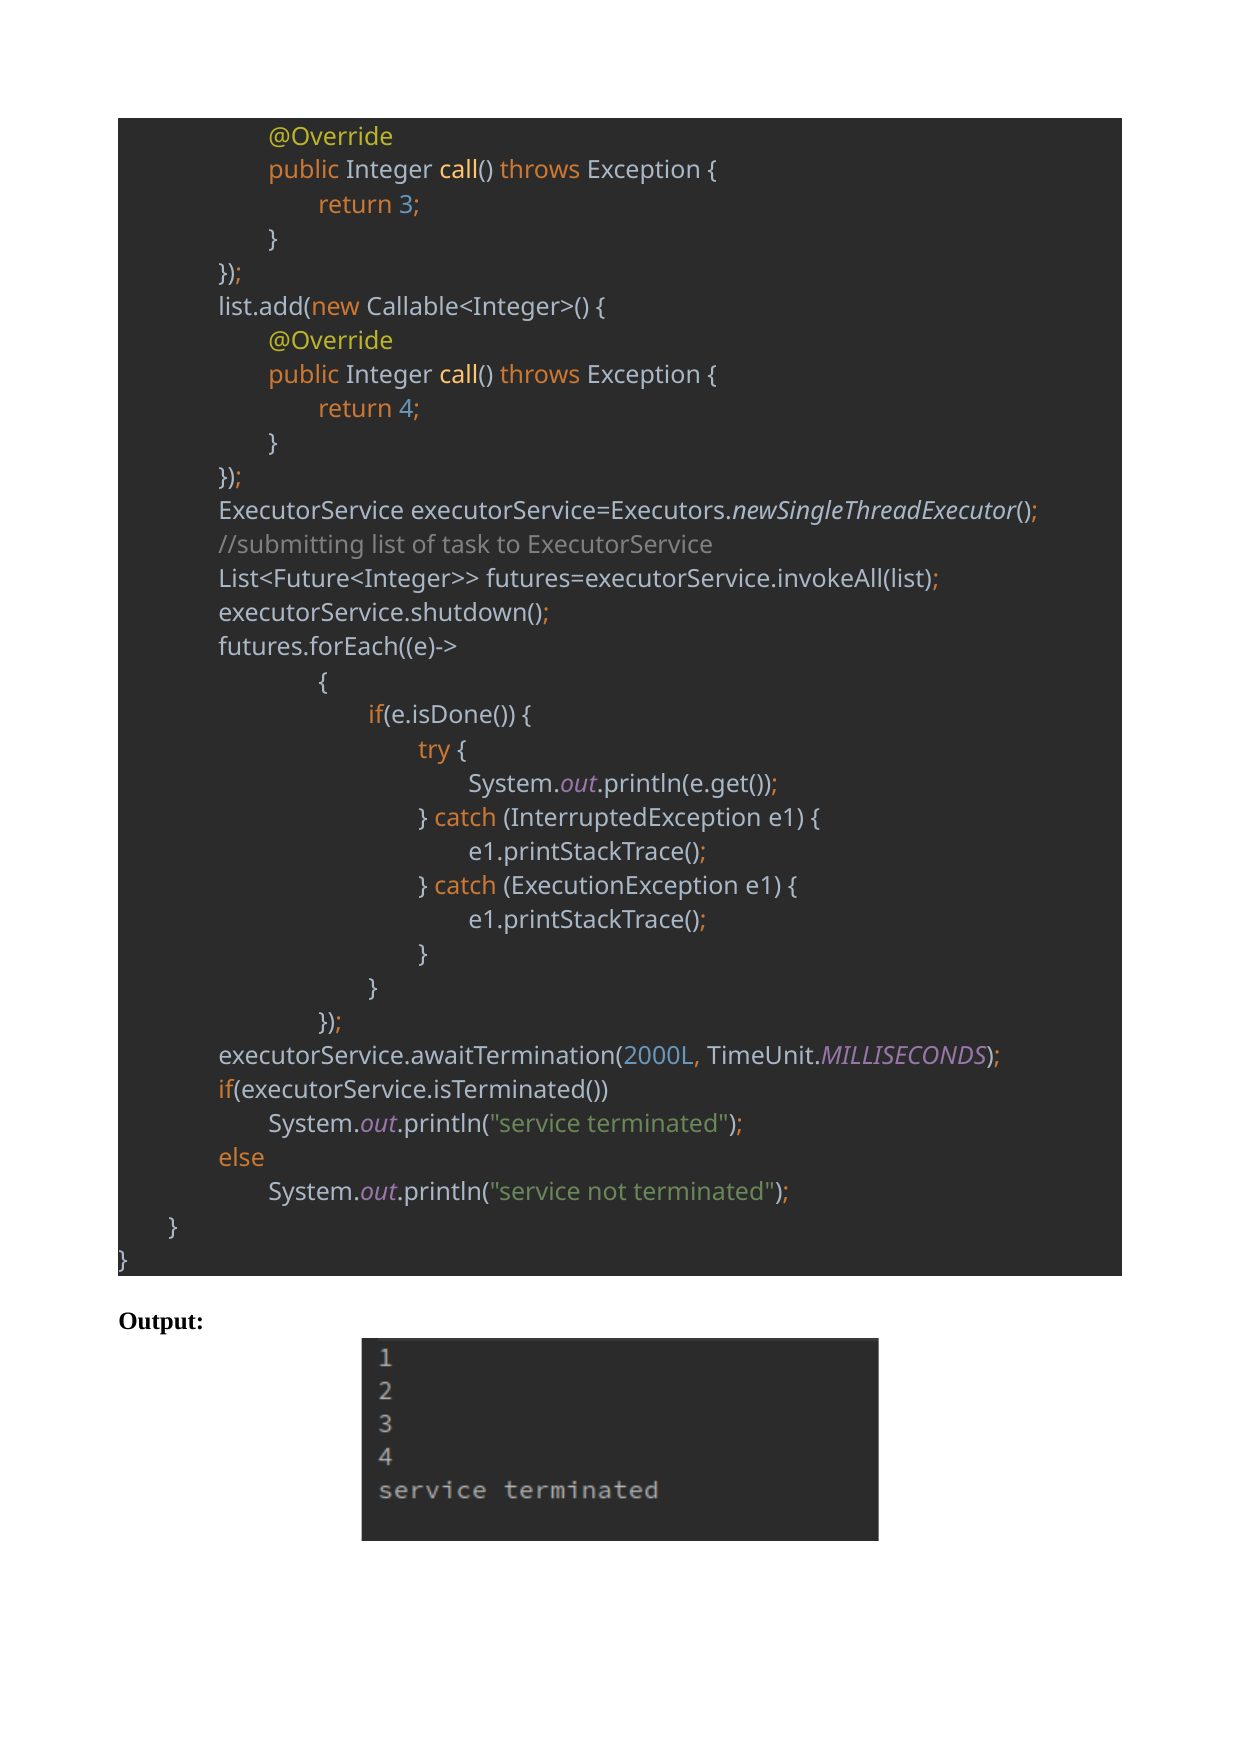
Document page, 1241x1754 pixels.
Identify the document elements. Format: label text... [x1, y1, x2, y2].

text System.out.println(e.get()); [118, 765, 1122, 799]
text }); [118, 254, 1122, 288]
text @Override [118, 322, 1122, 357]
text } [118, 936, 1122, 970]
text } [118, 220, 1122, 254]
text { [118, 663, 1122, 697]
text //submitting list of task to ExecutorService [118, 527, 1122, 561]
text if(executorService.isTerminated()) [118, 1072, 1122, 1106]
picture [361, 1338, 879, 1541]
text return 4; [118, 391, 1122, 425]
text Output: [118, 1306, 1122, 1334]
text }); [118, 459, 1122, 493]
text executorService.shutdown(); [118, 595, 1122, 629]
text list.add(new Callable<Integer>() { [118, 288, 1122, 322]
text public Integer call() throws Exception { [118, 357, 1122, 391]
text else [118, 1140, 1122, 1174]
text } catch (ExecutionException e1) { [118, 867, 1122, 902]
text ExecutorService executorService=Executors.newSingleThreadExecutor(); [118, 493, 1122, 527]
text return 3; [118, 186, 1122, 220]
text } [118, 1208, 1122, 1242]
text futures.forEach((e)-> [118, 629, 1122, 663]
text try { [118, 731, 1122, 765]
text } [118, 1242, 1122, 1276]
text System.out.println("service terminated"); [118, 1106, 1122, 1140]
text e1.printStackTrace(); [118, 833, 1122, 867]
text if(e.isDone()) { [118, 697, 1122, 731]
text executorService.awaitTermination(2000L, TimeUnit.MILLISECONDS); [118, 1038, 1122, 1072]
text } catch (InterruptedException e1) { [118, 799, 1122, 833]
text } [118, 425, 1122, 459]
text e1.printStackTrace(); [118, 902, 1122, 936]
text }); [118, 1004, 1122, 1038]
text @Override [118, 118, 1122, 152]
text System.out.println("service not terminated"); [118, 1174, 1122, 1208]
text } [118, 970, 1122, 1004]
text List<Future<Integer>> futures=executorService.invokeAll(list); [118, 561, 1122, 595]
text public Integer call() throws Exception { [118, 152, 1122, 186]
